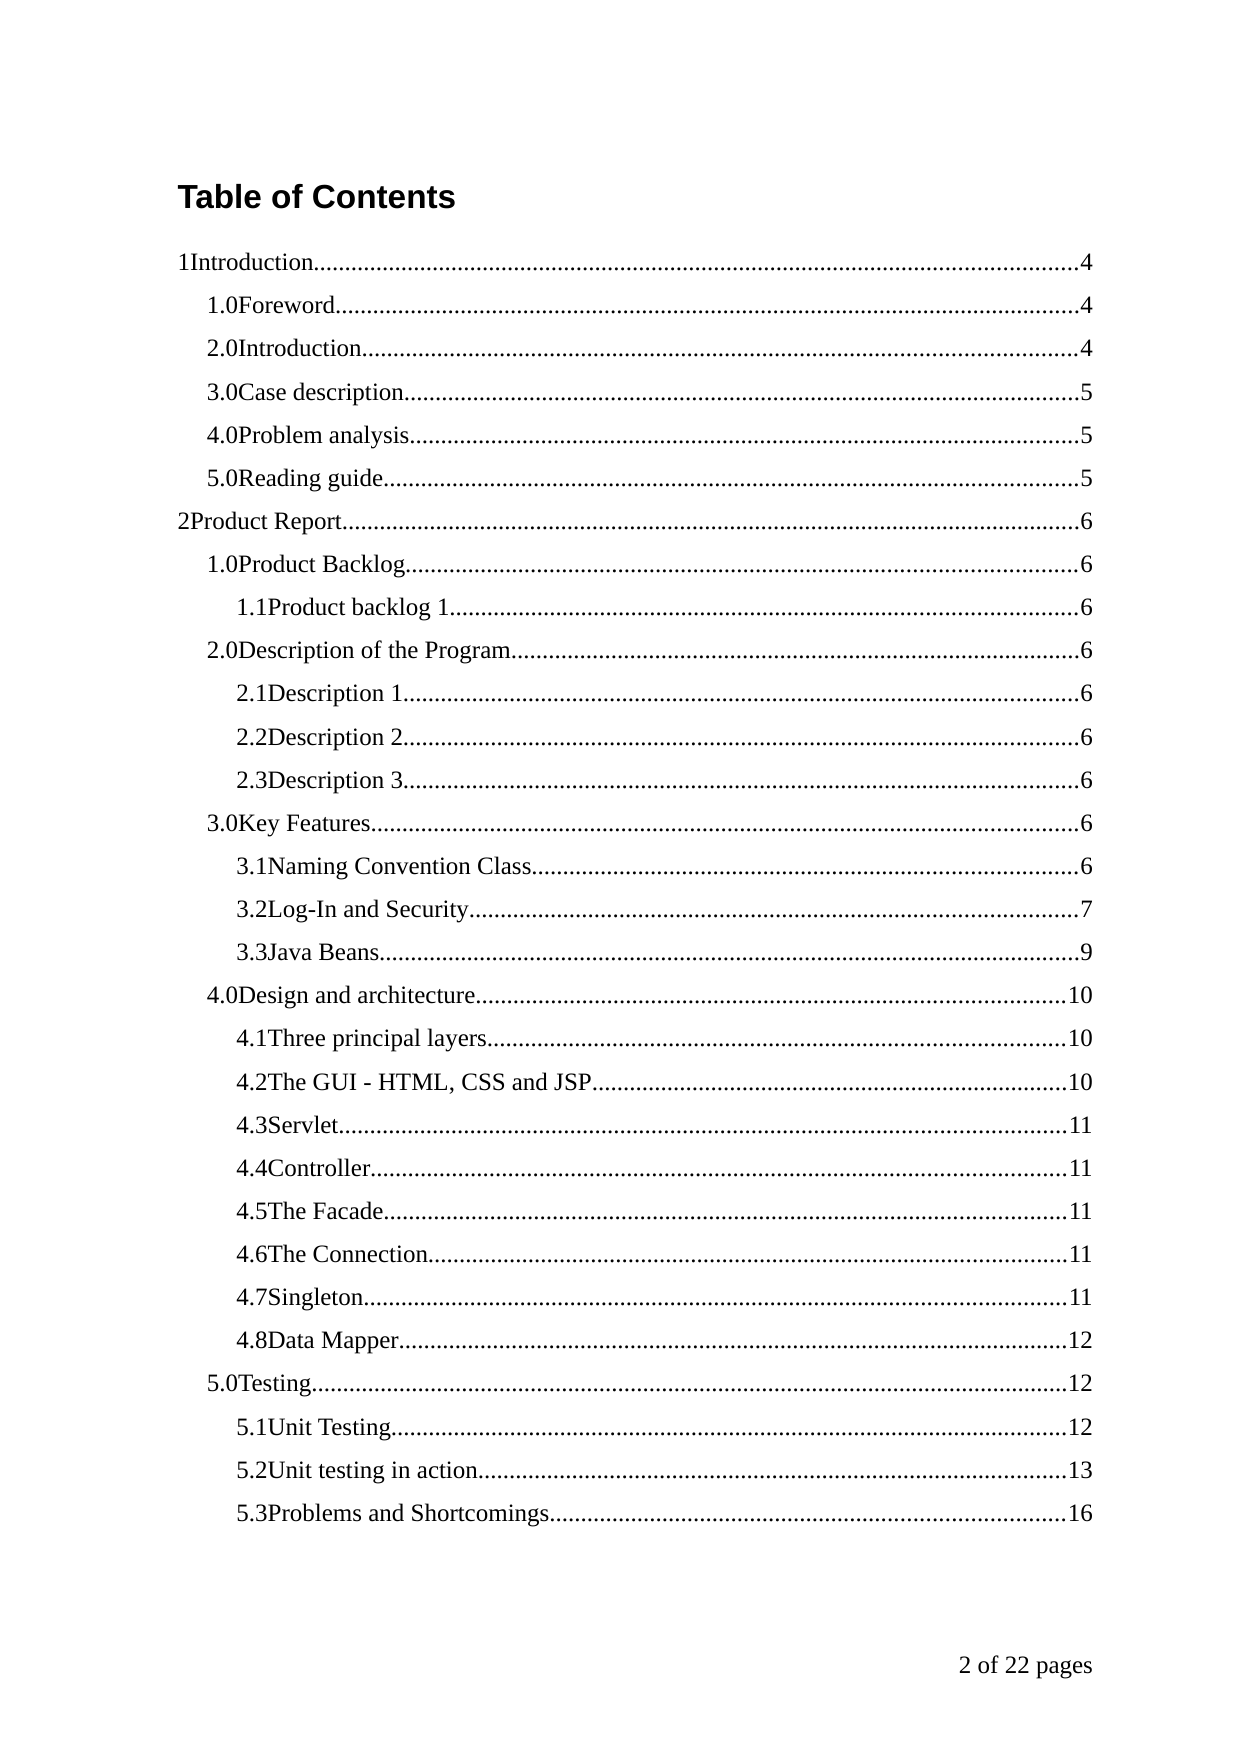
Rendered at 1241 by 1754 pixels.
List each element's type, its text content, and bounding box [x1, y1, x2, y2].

text 1.0Product Backlog 6 [207, 549, 1093, 578]
text 4.5The Facade 11 [236, 1196, 1093, 1225]
text 3.1Naming Convention Class 6 [236, 851, 1093, 880]
text 4.0Problem analysis 5 [207, 420, 1093, 448]
text 5.0Reading guide 5 [207, 463, 1093, 492]
text 1.0Foreword 4 [207, 290, 1093, 319]
text 4.2The GUI - HTML, CSS and JSP 10 [236, 1067, 1093, 1095]
text 3.2Log-In and Security 7 [236, 894, 1093, 923]
text 4.6The Connection 11 [236, 1239, 1093, 1268]
text 5.2Unit testing in action 13 [236, 1455, 1093, 1483]
text 5.3Problems and Shortcomings 16 [236, 1498, 1093, 1527]
text 3.0Key Features 6 [207, 808, 1093, 837]
text 3.0Case description 5 [207, 377, 1093, 405]
text 2.0Description of the Program 6 [207, 635, 1093, 664]
text 2.3Description 3 6 [236, 765, 1093, 793]
text 4.3Servlet 11 [236, 1110, 1093, 1138]
text 4.4Controller 11 [236, 1153, 1093, 1182]
text 5.1Unit Testing 12 [236, 1412, 1093, 1440]
text 2Product Report 6 [177, 506, 1093, 535]
text 1Introduction 4 [177, 247, 1093, 276]
text 2.1Description 1 6 [236, 678, 1093, 707]
text 4.1Three principal layers 10 [236, 1023, 1093, 1052]
text 5.0Testing 12 [207, 1368, 1093, 1397]
text 3.3Java Beans 9 [236, 937, 1093, 966]
text 4.8Data Mapper 12 [236, 1325, 1093, 1354]
text 2.2Description 2 6 [236, 722, 1093, 750]
text 4.7Singleton 11 [236, 1282, 1093, 1311]
subtitle Table of Contents [177, 177, 1093, 216]
text 2.0Introduction 4 [207, 333, 1093, 362]
text 4.0Design and architecture 10 [207, 980, 1093, 1009]
text 1.1Product backlog 1 6 [236, 592, 1093, 621]
